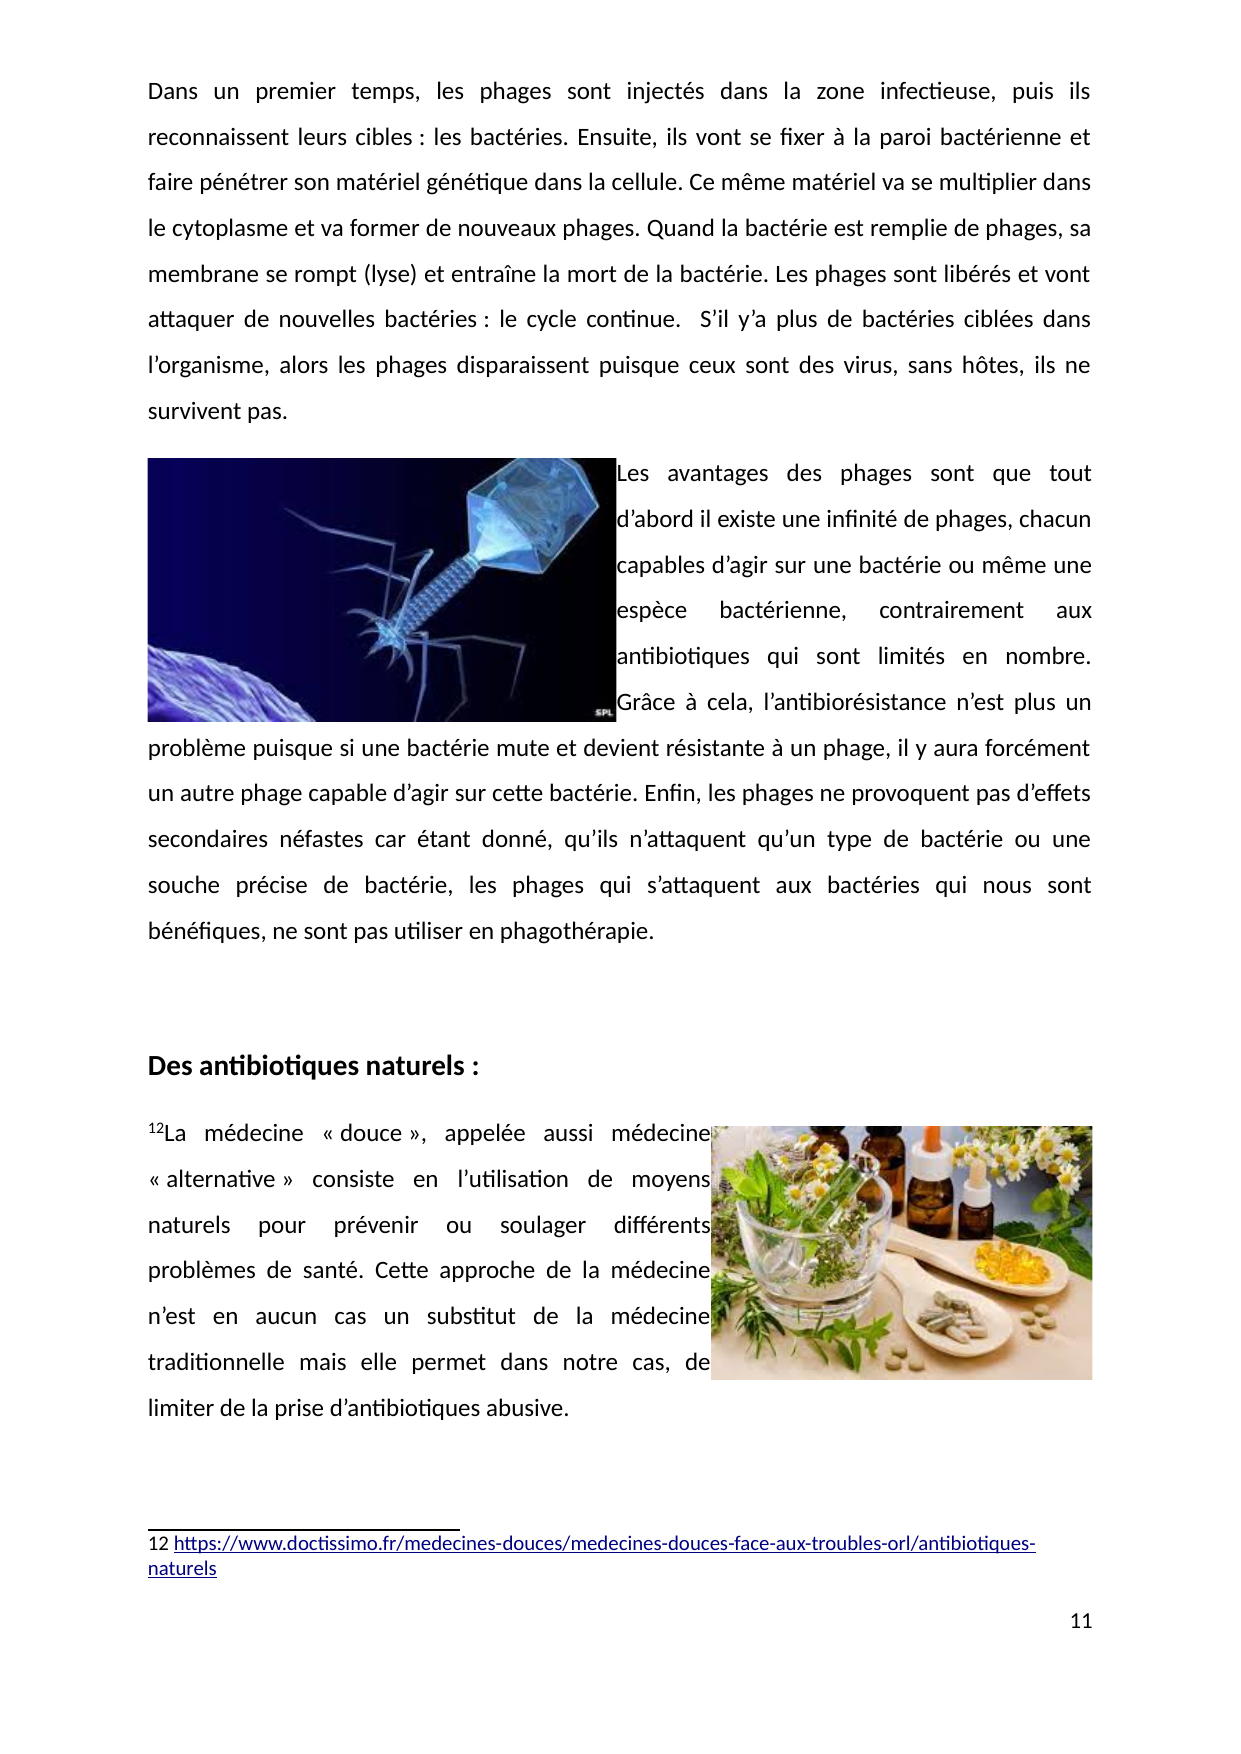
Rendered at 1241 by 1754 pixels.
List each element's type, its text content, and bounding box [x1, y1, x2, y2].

text Dans un premier temps, les phages sont injectés dans la zone infectieuse, puis ils reconnaissent leurs cibles : les bactéries. Ensuite, ils vont se fixer à la paroi bactérienne et faire pénétrer son matériel génétique dans la cellule. Ce même matériel va se multiplier dans le cytoplasme et va former de nouveaux phages. Quand la bactérie est remplie de phages, sa membrane se rompt (lyse) et entraîne la mort de la bactérie. Les phages sont libérés et vont attaquer de nouvelles bactéries : le cycle continue. S’il y’a plus de bactéries ciblées dans l’organisme, alors les phages disparaissent puisque ceux sont des virus, sans hôtes, ils ne survivent pas. [148, 75, 1092, 426]
picture [147, 458, 617, 722]
text https://www.doctissimo.fr/medecines-douces/medecines-douces-face-aux-troubles-orl/antibiotiques-naturels [148, 1530, 1092, 1581]
text Les avantages des phages sont que tout d’abord il existe une infinité de phages, chacun capables d’agir sur une bactérie ou même une espèce bactérienne, contrairement aux antibiotiques qui sont limités en nombre. Grâce à cela, l’antibiorésistance n’est plus un problème puisque si une bactérie mute et devient résistante à un phage, il y aura forcément un autre phage capable d’agir sur cette bactérie. Enfin, les phages ne provoquent pas d’effets secondaires néfastes car étant donné, qu’ils n’attaquent qu’un type de bactérie ou une souche précise de bactérie, les phages qui s’attaquent aux bactéries qui nous sont bénéfiques, ne sont pas utiliser en phagothérapie. [148, 457, 1092, 945]
text La médecine « douce », appelée aussi médecine « alternative » consiste en l’utilisation de moyens naturels pour prévenir ou soulager différents problèmes de santé. Cette approche de la médecine n’est en aucun cas un substitut de la médecine traditionnelle mais elle permet dans notre cas, de limiter de la prise d’antibiotiques abusive. [148, 1117, 1092, 1422]
text Des antibiotiques naturels : [148, 1047, 1092, 1083]
picture [711, 1126, 1093, 1380]
